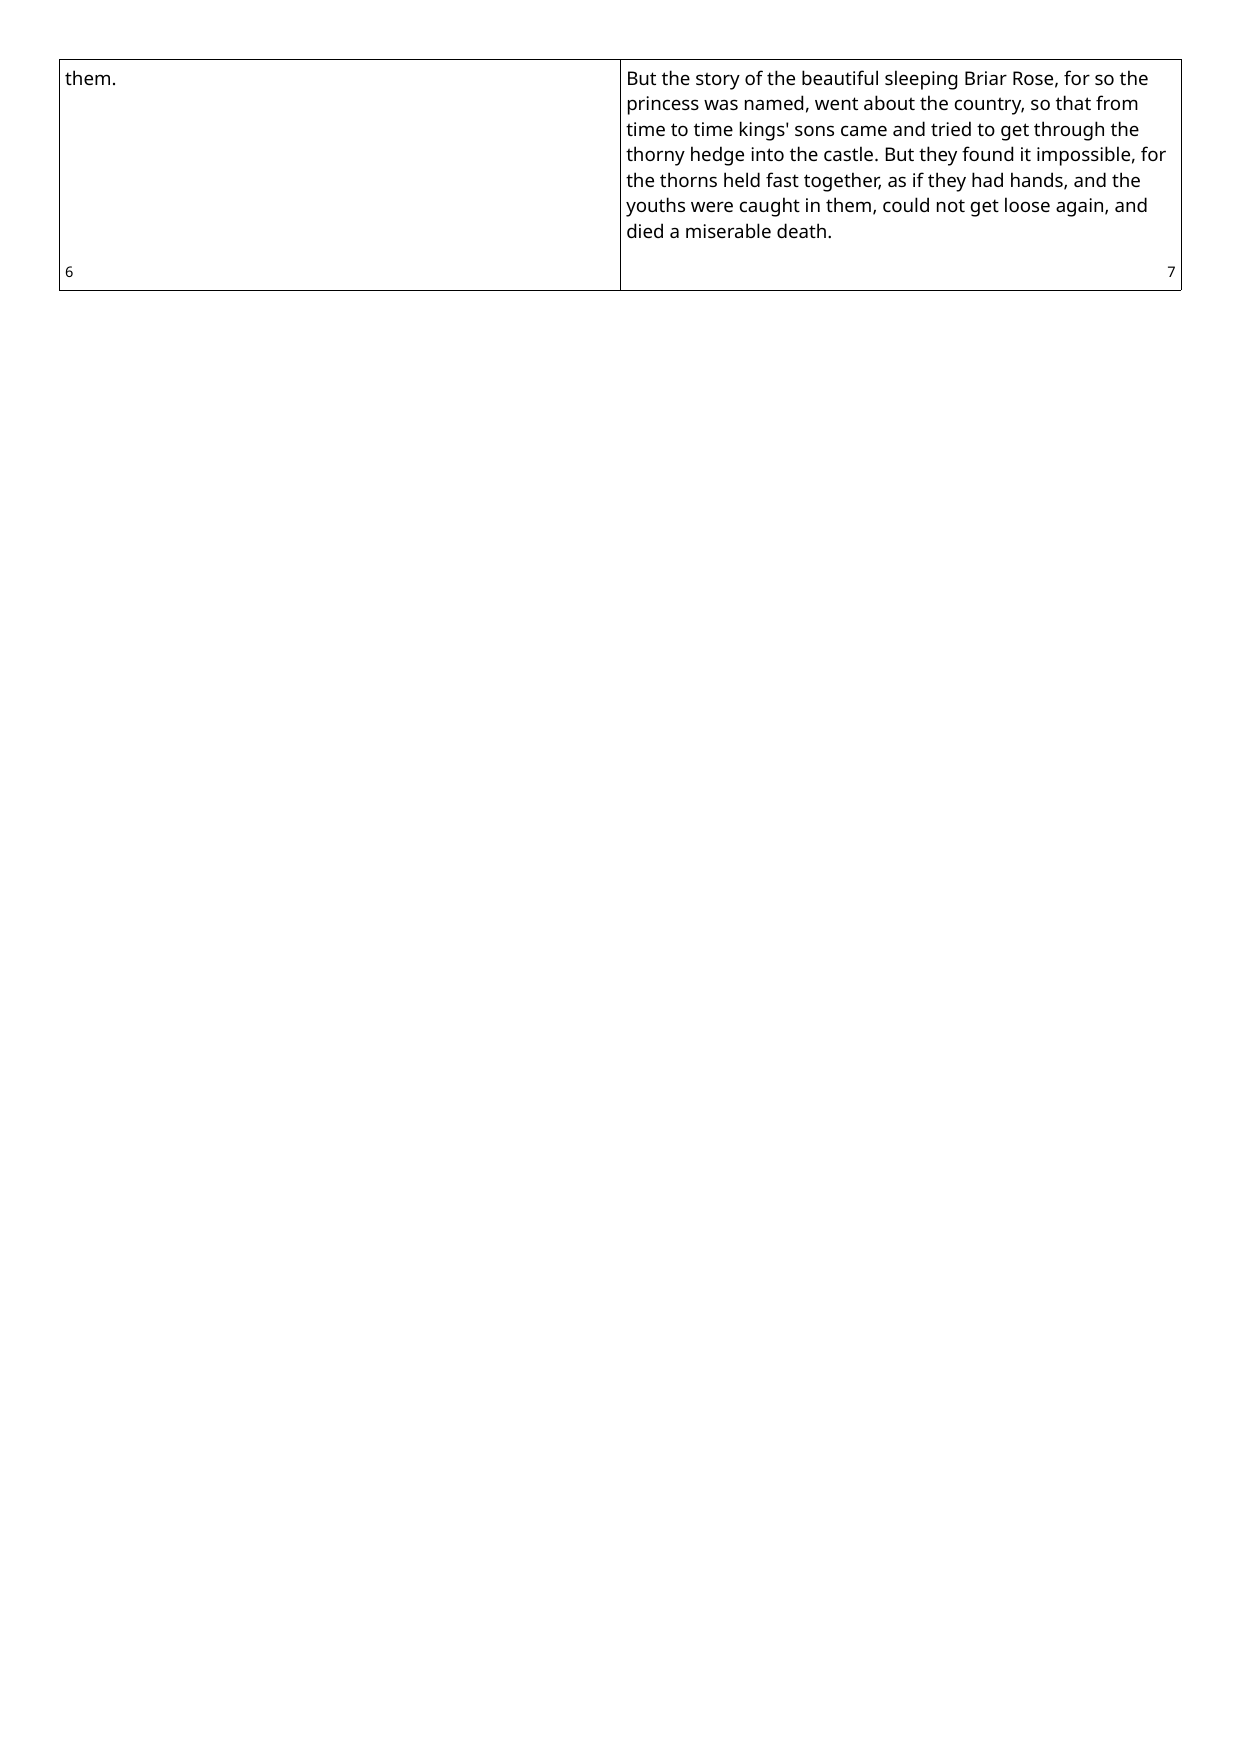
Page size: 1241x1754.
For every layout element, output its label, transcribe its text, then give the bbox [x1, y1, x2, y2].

table_cell them. [60, 60, 620, 262]
table_cell But the story of the beautiful sleeping Briar Rose, for so the princess was named, went about the country, so that from time to time kings' sons came and tried to get through the thorny hedge into the castle. But they found it impossible, for the thorns held fast together, as if they had hands, and the youths were caught in them, could not get loose again, and died a miserable death. [621, 60, 1181, 262]
table_cell 7 [621, 262, 1181, 290]
table_cell 6 [60, 262, 620, 290]
